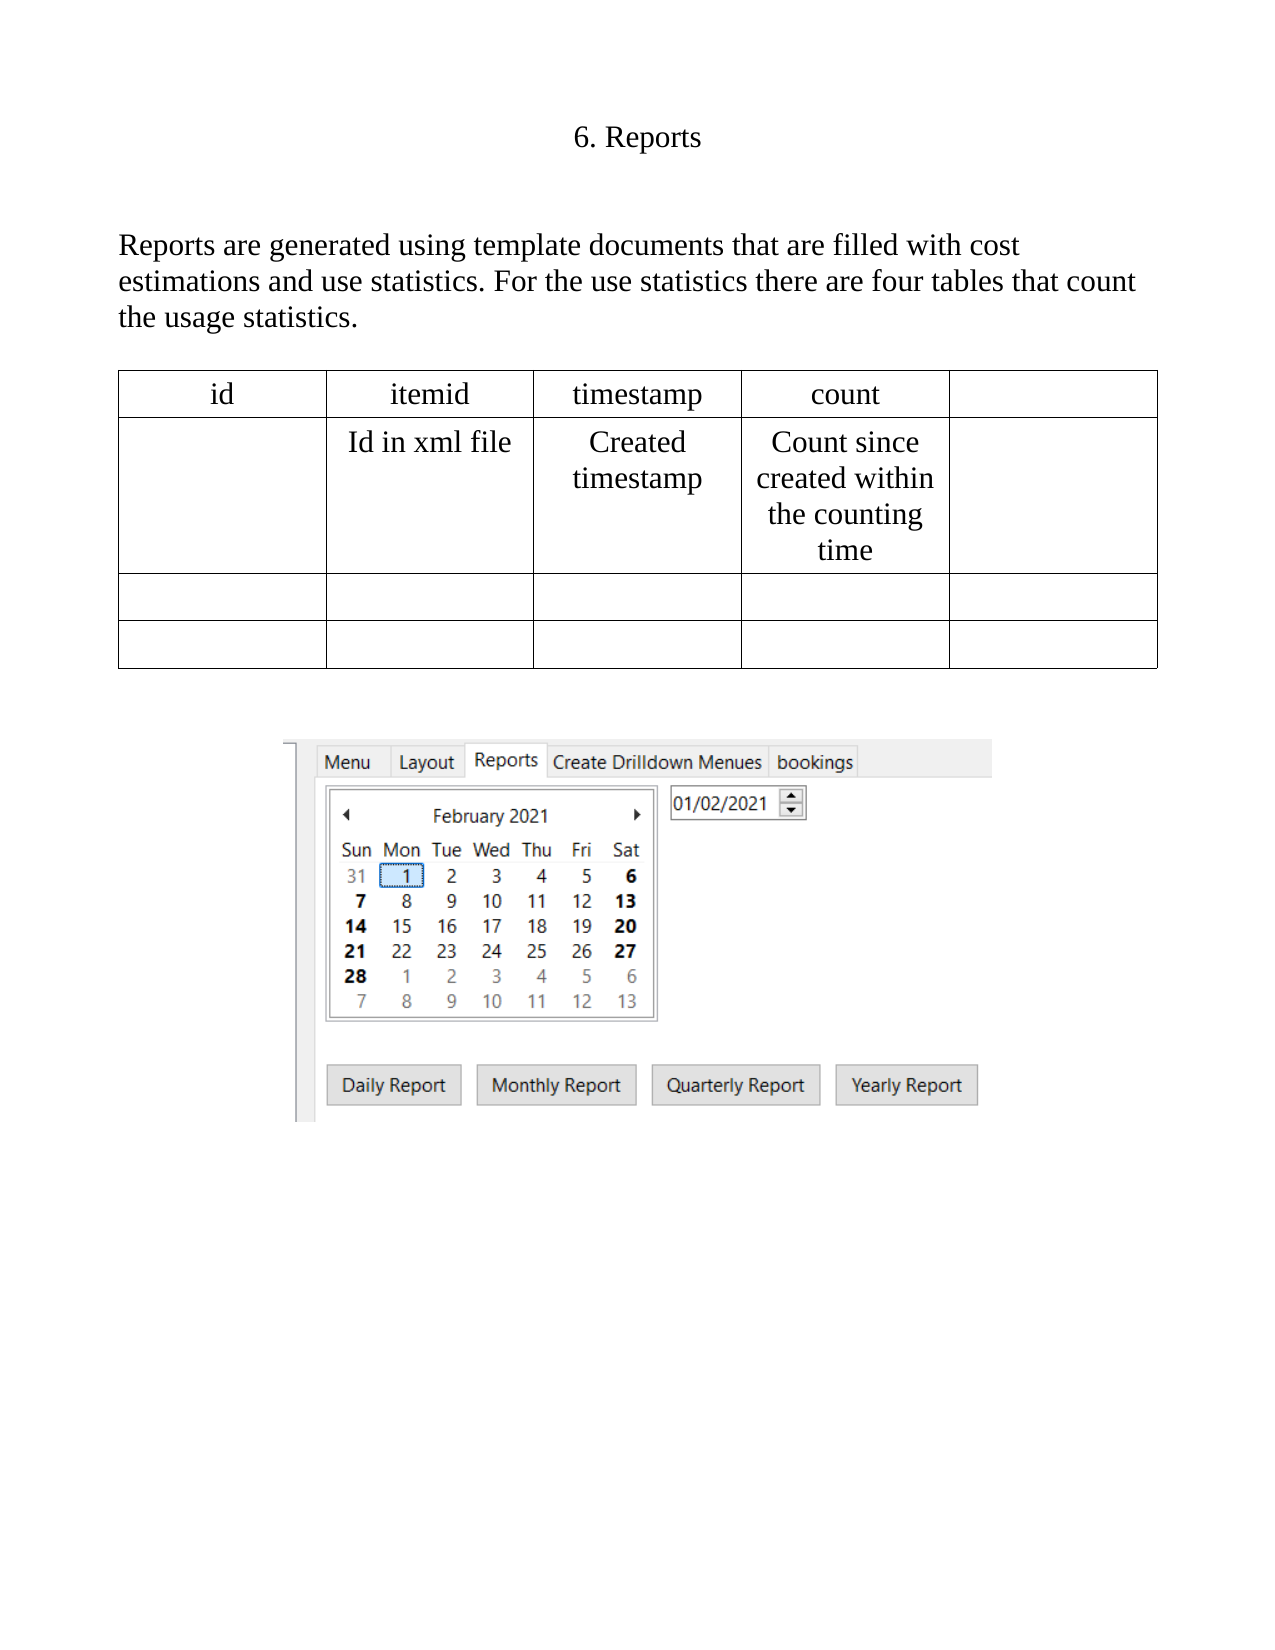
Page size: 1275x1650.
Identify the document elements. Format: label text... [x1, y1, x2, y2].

table_cell [742, 621, 949, 667]
table_cell [327, 621, 533, 667]
picture [283, 739, 992, 1122]
table_cell Id in xml file [327, 418, 533, 572]
text 6. Reports [118, 118, 1157, 154]
table_cell Created timestamp [534, 418, 741, 572]
table_cell [950, 621, 1157, 667]
table_header id [119, 371, 326, 417]
table_header itemid [327, 371, 533, 417]
table_header timestamp [534, 371, 741, 417]
table_header [950, 371, 1157, 417]
table_cell [742, 574, 949, 620]
table_cell [950, 418, 1157, 572]
table_cell [950, 574, 1157, 620]
table_cell [534, 574, 741, 620]
table_cell [327, 574, 533, 620]
text Reports are generated using template documents that are filled with cost estimations and use statistics. For the use statistics there are four tables that count the usage statistics. [118, 226, 1157, 334]
table_cell [119, 574, 326, 620]
table_cell Count since created within the counting time [742, 418, 949, 572]
table_header count [742, 371, 949, 417]
table_cell [534, 621, 741, 667]
table_cell [119, 418, 326, 572]
table_cell [119, 621, 326, 667]
